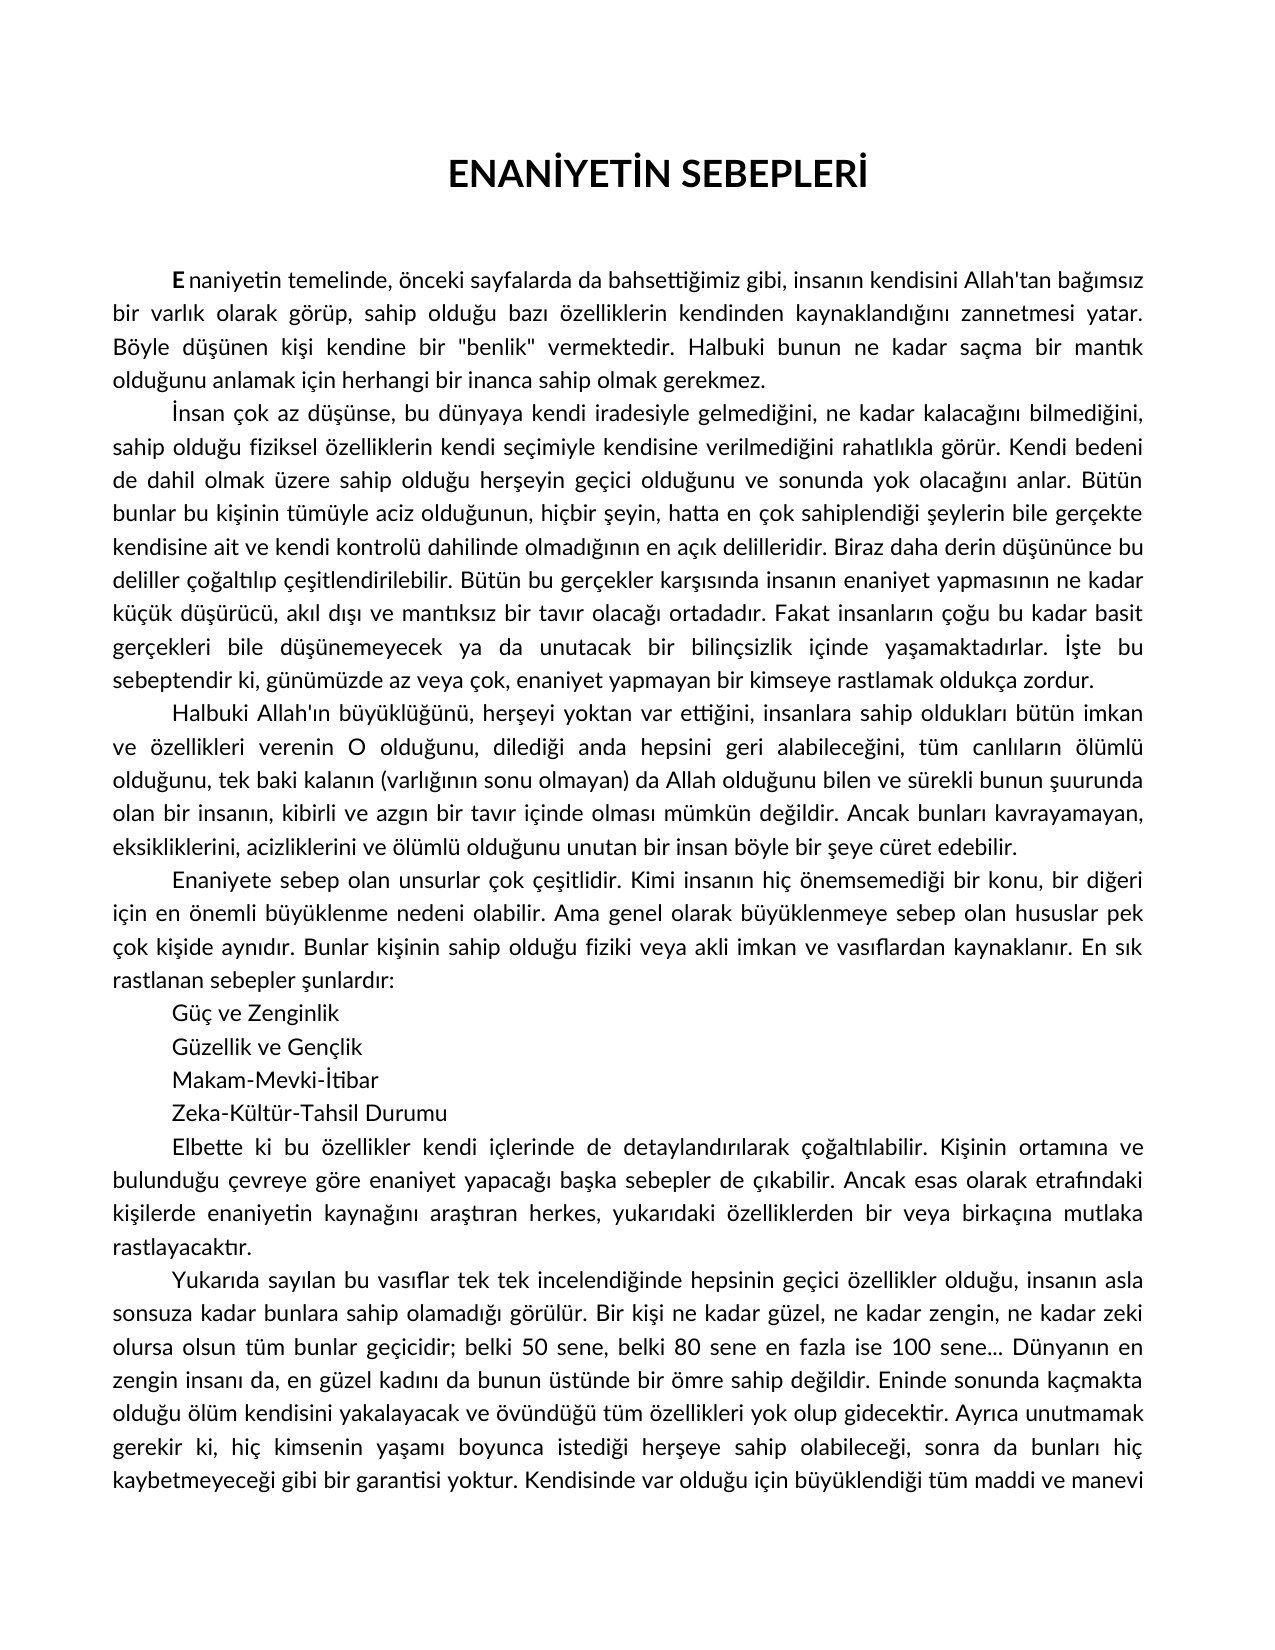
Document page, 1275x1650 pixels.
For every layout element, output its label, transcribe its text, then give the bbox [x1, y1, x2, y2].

text Halbuki Allah'ın büyüklüğünü, herşeyi yoktan var ettiğini, insanlara sahip oldukları bütün imkan ve özellikleri verenin O olduğunu, dilediği anda hepsini geri alabileceğini, tüm canlıların ölümlü olduğunu, tek baki kalanın (varlığının sonu olmayan) da Allah olduğunu bilen ve sürekli bunun şuurunda olan bir insanın, kibirli ve azgın bir tavır içinde olması mümkün değildir. Ancak bunları kavrayamayan, eksikliklerini, acizliklerini ve ölümlü olduğunu unutan bir insan böyle bir şeye cüret edebilir. [112, 695, 1145, 862]
text Güzellik ve Gençlik [112, 1028, 1145, 1062]
text İnsan çok az düşünse, bu dünyaya kendi iradesiyle gelmediğini, ne kadar kalacağını bilmediğini, sahip olduğu fiziksel özelliklerin kendi seçimiyle kendisine verilmediğini rahatlıkla görür. Kendi bedeni de dahil olmak üzere sahip olduğu herşeyin geçici olduğunu ve sonunda yok olacağını anlar. Bütün bunlar bu kişinin tümüyle aciz olduğunun, hiçbir şeyin, hatta en çok sahiplendiği şeylerin bile gerçekte kendisine ait ve kendi kontrolü dahilinde olmadığının en açık delilleridir. Biraz daha derin düşününce bu deliller çoğaltılıp çeşitlendirilebilir. Bütün bu gerçekler karşısında insanın enaniyet yapmasının ne kadar küçük düşürücü, akıl dışı ve mantıksız bir tavır olacağı ortadadır. Fakat insanların çoğu bu kadar basit gerçekleri bile düşünemeyecek ya da unutacak bir bilinçsizlik içinde yaşamaktadırlar. İşte bu sebeptendir ki, günümüzde az veya çok, enaniyet yapmayan bir kimseye rastlamak oldukça zordur. [112, 395, 1145, 695]
text Enaniyete sebep olan unsurlar çok çeşitlidir. Kimi insanın hiç önemsemediği bir konu, bir diğeri için en önemli büyüklenme nedeni olabilir. Ama genel olarak büyüklenmeye sebep olan hususlar pek çok kişide aynıdır. Bunlar kişinin sahip olduğu fiziki veya akli imkan ve vasıflardan kaynaklanır. En sık rastlanan sebepler şunlardır: [112, 862, 1145, 995]
text Güç ve Zenginlik [112, 995, 1145, 1028]
text Zeka-Kültür-Tahsil Durumu [112, 1095, 1145, 1128]
text Makam-Mevki-İtibar [112, 1062, 1145, 1095]
text Elbette ki bu özellikler kendi içlerinde de detaylandırılarak çoğaltılabilir. Kişinin ortamına ve bulunduğu çevreye göre enaniyet yapacağı başka sebepler de çıkabilir. Ancak esas olarak etrafındaki kişilerde enaniyetin kaynağını araştıran herkes, yukarıdaki özelliklerden bir veya birkaçına mutlaka rastlayacaktır. [112, 1128, 1145, 1262]
text Enaniyetin temelinde, önceki sayfalarda da bahsettiğimiz gibi, insanın kendisini Allah'tan bağımsız bir varlık olarak görüp, sahip olduğu bazı özelliklerin kendinden kaynaklandığını zannetmesi yatar. Böyle düşünen kişi kendine bir "benlik" vermektedir. Halbuki bunun ne kadar saçma bir mantık olduğunu anlamak için herhangi bir inanca sahip olmak gerekmez. [112, 262, 1145, 395]
text ENANİYETİN SEBEPLERİ [112, 150, 1145, 195]
text Yukarıda sayılan bu vasıflar tek tek incelendiğinde hepsinin geçici özellikler olduğu, insanın asla sonsuza kadar bunlara sahip olamadığı görülür. Bir kişi ne kadar güzel, ne kadar zengin, ne kadar zeki olursa olsun tüm bunlar geçicidir; belki 50 sene, belki 80 sene en fazla ise 100 sene... Dünyanın en zengin insanı da, en güzel kadını da bunun üstünde bir ömre sahip değildir. Eninde sonunda kaçmakta olduğu ölüm kendisini yakalayacak ve övündüğü tüm özellikleri yok olup gidecektir. Ayrıca unutmamak gerekir ki, hiç kimsenin yaşamı boyunca istediği herşeye sahip olabileceği, sonra da bunları hiç kaybetmeyeceği gibi bir garantisi yoktur. Kendisinde var olduğu için büyüklendiği tüm maddi ve manevi [112, 1262, 1145, 1495]
